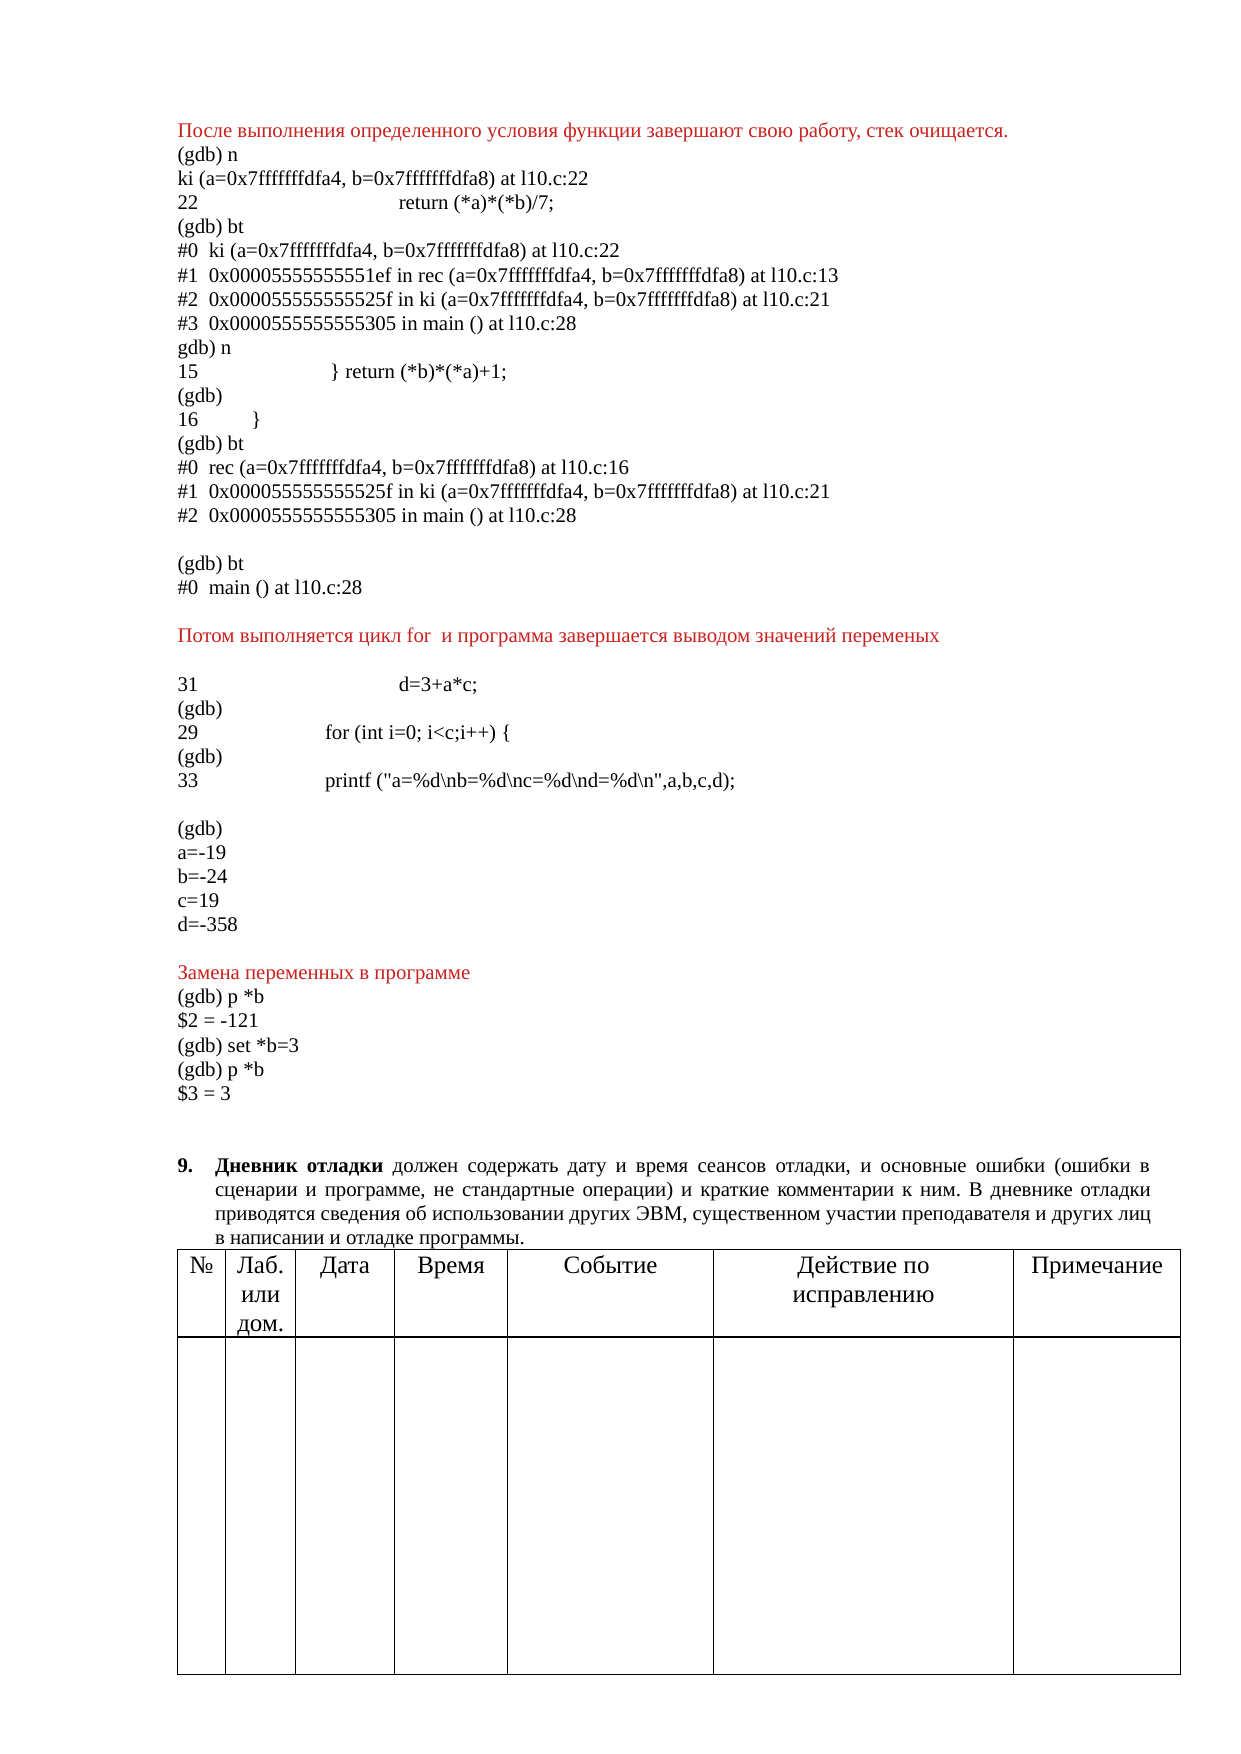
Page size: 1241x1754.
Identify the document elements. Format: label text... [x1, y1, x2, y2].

text (gdb) bt [177, 551, 1152, 575]
text #0 main () at l10.c:28 [177, 575, 1152, 599]
text #0 rec (a=0x7fffffffdfa4, b=0x7fffffffdfa8) at l10.c:16 [177, 455, 1152, 479]
text (gdb) [177, 383, 1152, 407]
text #2 0x0000555555555305 in main () at l10.c:28 [177, 503, 1152, 527]
text gdb) n [177, 335, 1152, 359]
text b=-24 [177, 864, 1152, 888]
text Замена переменных в программе [177, 960, 1152, 984]
text 22 return (*a)*(*b)/7; [177, 190, 1152, 214]
text $2 = -121 [177, 1008, 1152, 1032]
text c=19 [177, 888, 1152, 912]
text d=-358 [177, 912, 1152, 936]
table_cell [508, 1338, 713, 1674]
table_header Лаб. или дом. [226, 1250, 295, 1336]
text После выполнения определенного условия функции завершают свою работу, стек очищается. [177, 118, 1152, 142]
text #2 0x000055555555525f in ki (a=0x7fffffffdfa4, b=0x7fffffffdfa8) at l10.c:21 [177, 287, 1152, 311]
text $3 = 3 [177, 1081, 1152, 1105]
text (gdb) bt [177, 431, 1152, 455]
text (gdb) p *b [177, 984, 1152, 1008]
table_header № [178, 1250, 225, 1336]
table_cell [296, 1338, 394, 1674]
text #3 0x0000555555555305 in main () at l10.c:28 [177, 311, 1152, 335]
text a=-19 [177, 840, 1152, 864]
table_cell [226, 1338, 295, 1674]
text (gdb) [177, 696, 1152, 720]
text (gdb) p *b [177, 1057, 1152, 1081]
table_header Событие [508, 1250, 713, 1336]
text (gdb) n [177, 142, 1152, 166]
text (gdb) [177, 744, 1152, 768]
text ki (a=0x7fffffffdfa4, b=0x7fffffffdfa8) at l10.c:22 [177, 166, 1152, 190]
text 16 } [177, 407, 1152, 431]
text #1 0x000055555555525f in ki (a=0x7fffffffdfa4, b=0x7fffffffdfa8) at l10.c:21 [177, 479, 1152, 503]
table_cell [178, 1338, 225, 1674]
text 31 d=3+a*c; [177, 672, 1152, 696]
text 15 } return (*b)*(*a)+1; [177, 359, 1152, 383]
text #0 ki (a=0x7fffffffdfa4, b=0x7fffffffdfa8) at l10.c:22 [177, 238, 1152, 262]
table_header Дата [296, 1250, 394, 1336]
text (gdb) [177, 816, 1152, 840]
table_header Действие по исправлению [714, 1250, 1013, 1336]
text (gdb) bt [177, 214, 1152, 238]
table_cell [395, 1338, 507, 1674]
list Дневник отладки должен содержать дату и время сеансов отладки, и основные ошибки (ошибки в сценарии и программе, не стандартные операции) и краткие комментарии к ним. В дневнике отладки приводятся сведения об использовании других ЭВМ, существенном участии преподавателя и других лиц в написании и отладке программы. [177, 1153, 1152, 1249]
table_cell [1014, 1338, 1180, 1674]
table_header Время [395, 1250, 507, 1336]
table_cell [714, 1338, 1013, 1674]
text 33 printf ("a=%d\nb=%d\nc=%d\nd=%d\n",a,b,c,d); [177, 768, 1152, 792]
text 29 for (int i=0; i<c;i++) { [177, 720, 1152, 744]
table_header Примечание [1014, 1250, 1180, 1336]
text #1 0x00005555555551ef in rec (a=0x7fffffffdfa4, b=0x7fffffffdfa8) at l10.c:13 [177, 262, 1152, 287]
text (gdb) set *b=3 [177, 1032, 1152, 1057]
text Потом выполняется цикл for и программа завершается выводом значений переменых [177, 623, 1152, 647]
